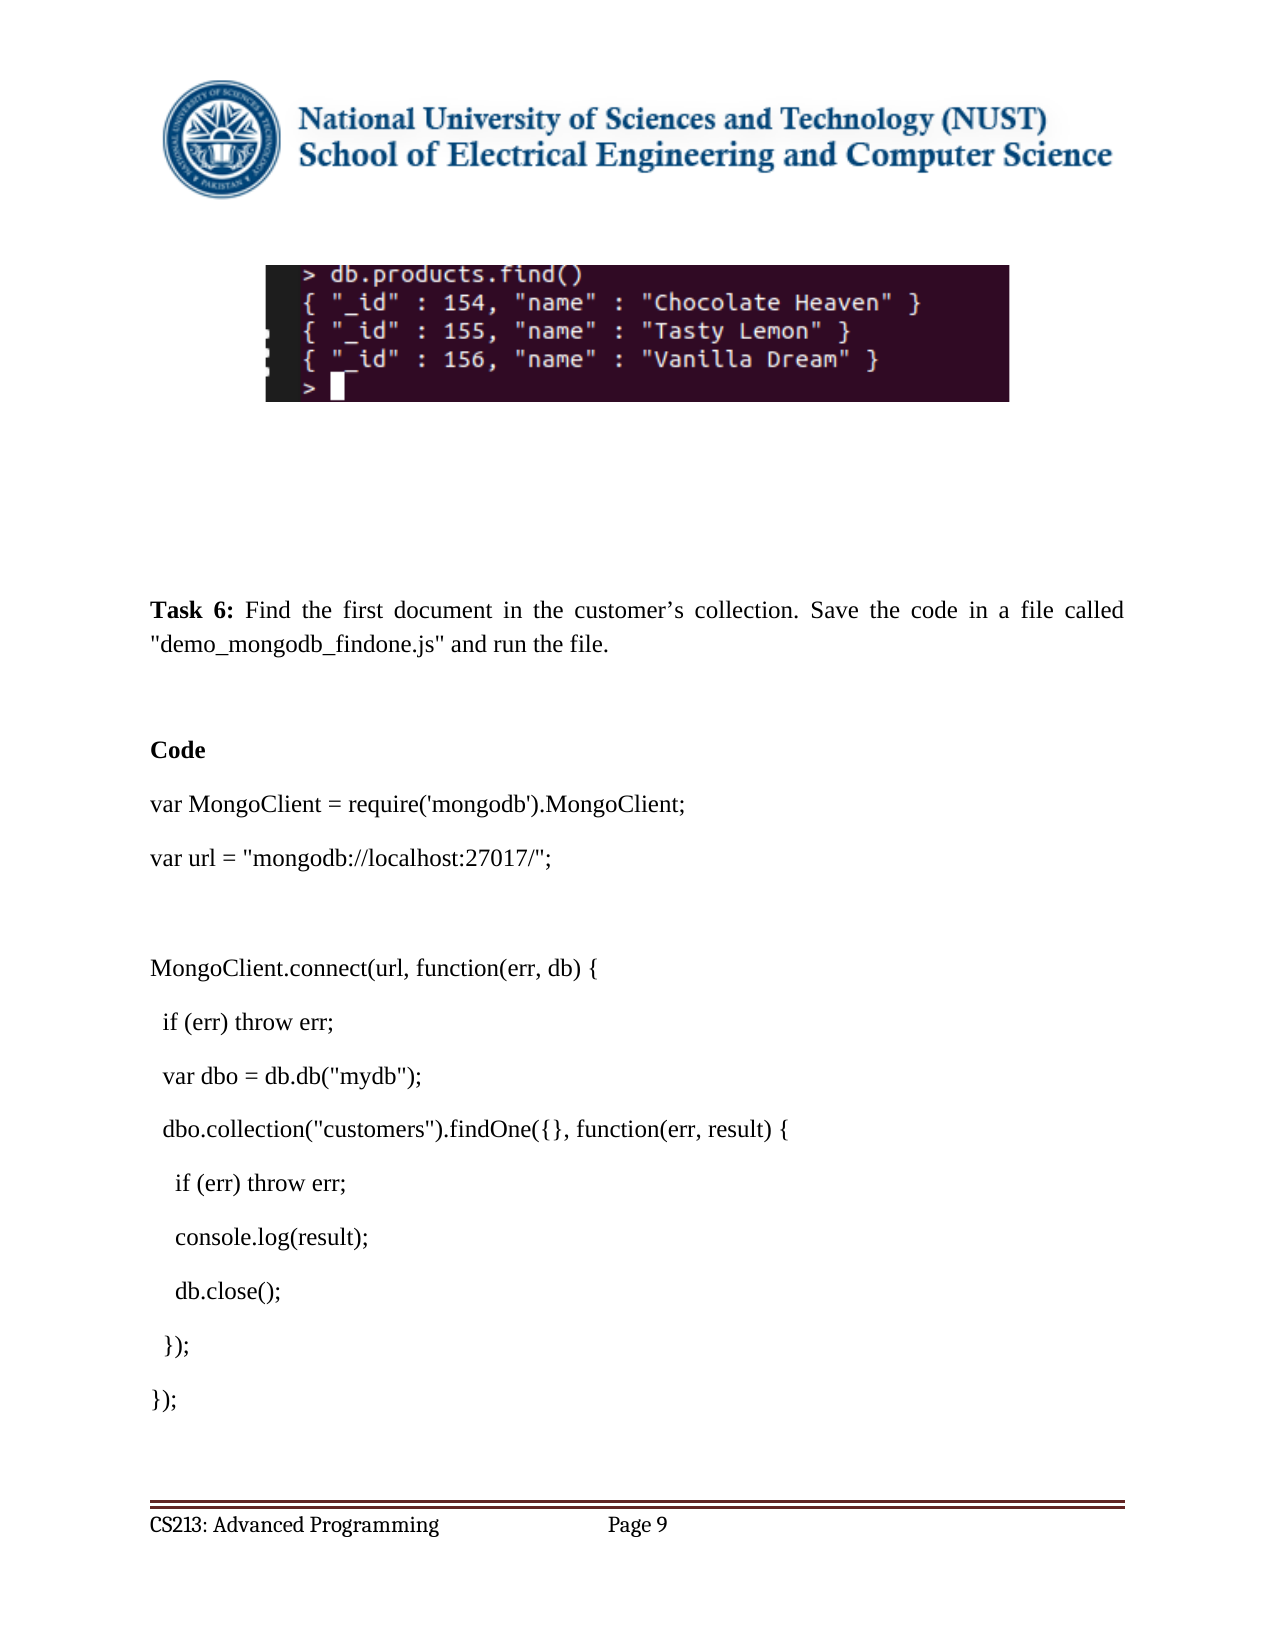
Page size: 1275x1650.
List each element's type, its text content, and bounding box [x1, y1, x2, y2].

list db.close(); [150, 1276, 1125, 1305]
list if (err) throw err; [150, 1168, 1125, 1197]
list MongoClient.connect(url, function(err, db) { [150, 953, 1125, 982]
list Task 6: Find the first document in the customer’s collection. Save the code in a file called "demo_mongodb_findone.js" and run the file. [150, 595, 1125, 657]
list var dbo = db.db("mydb"); [150, 1061, 1125, 1089]
list var MongoClient = require('mongodb').MongoClient; [150, 789, 1125, 818]
list Code [150, 736, 1125, 764]
list }); [150, 1384, 1125, 1413]
list dbo.collection("customers").findOne({}, function(err, result) { [150, 1114, 1125, 1143]
list console.log(result); [150, 1222, 1125, 1251]
list }); [150, 1330, 1125, 1359]
list var url = "mongodb://localhost:27017/"; [150, 843, 1125, 872]
list if (err) throw err; [150, 1007, 1125, 1036]
